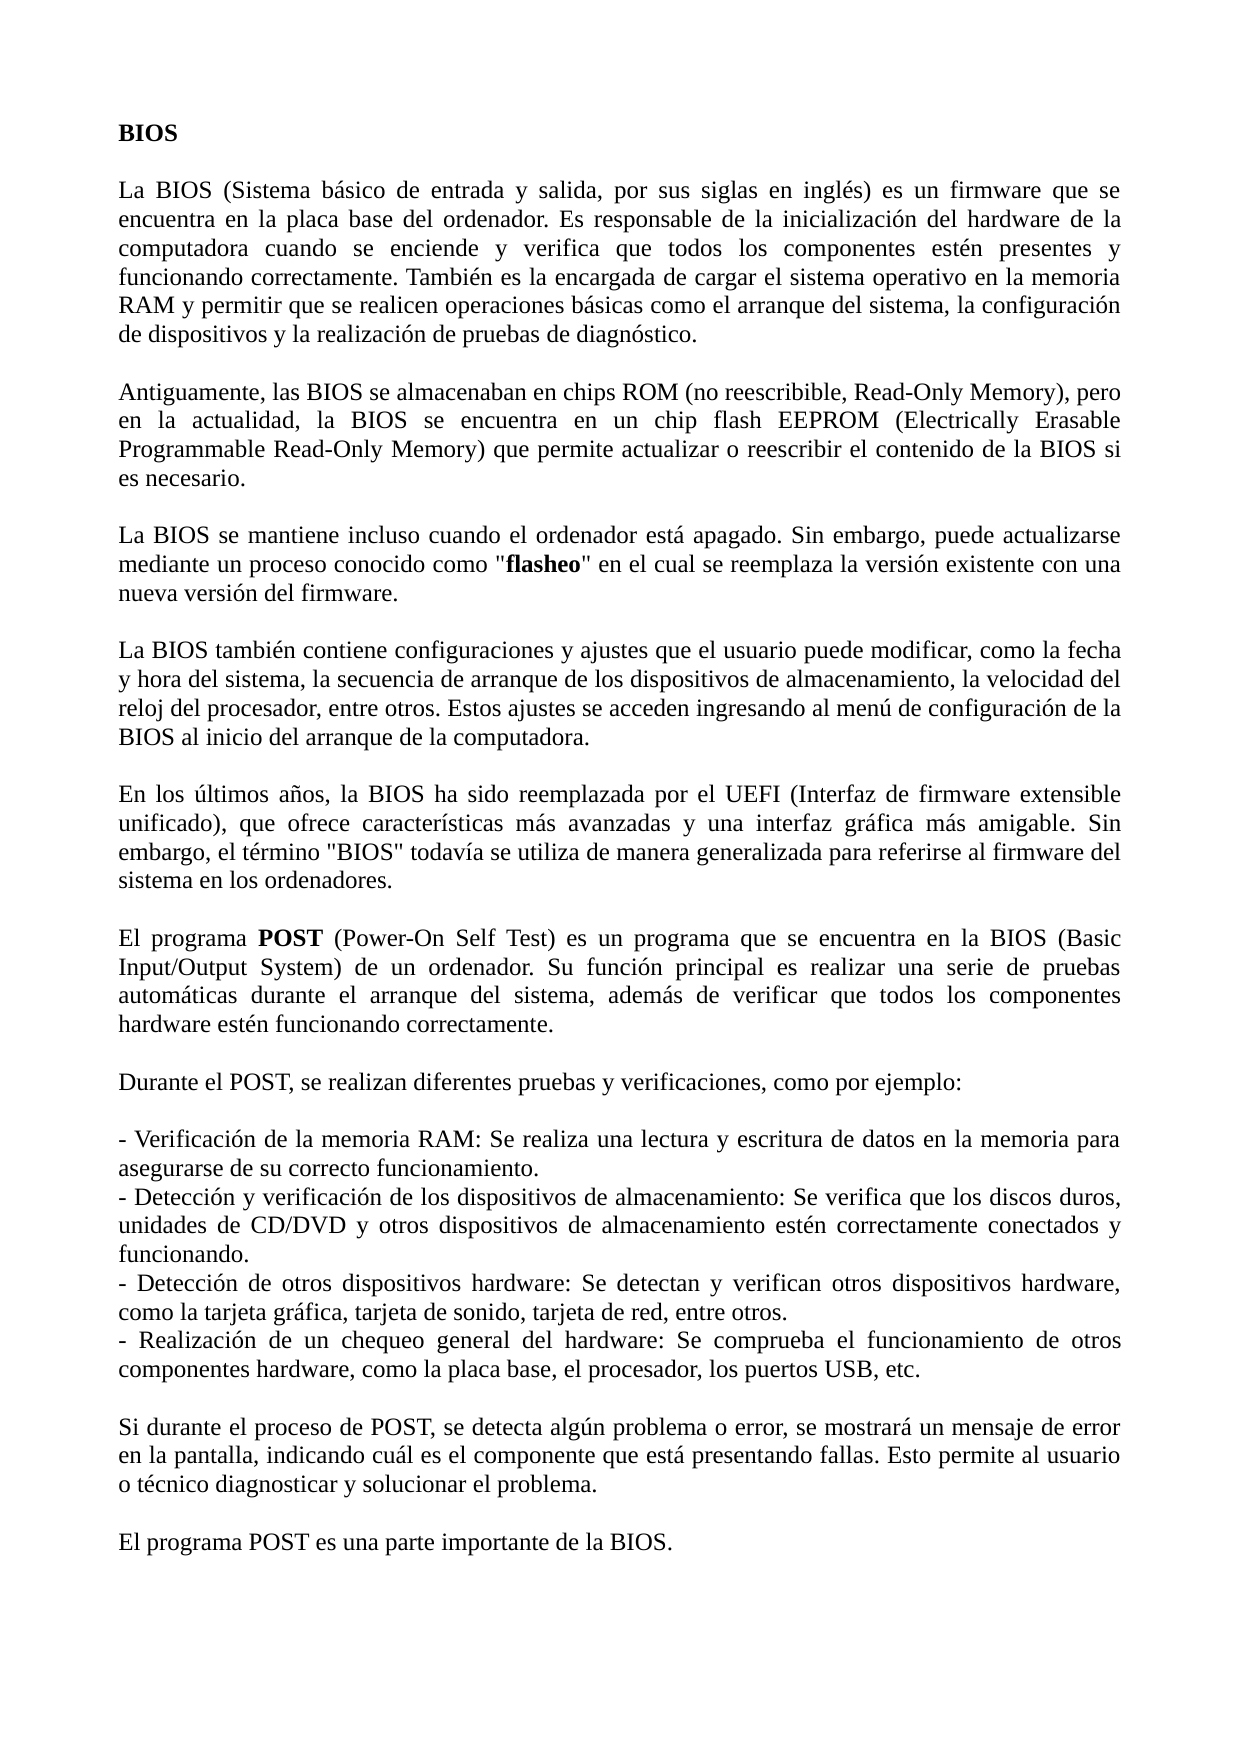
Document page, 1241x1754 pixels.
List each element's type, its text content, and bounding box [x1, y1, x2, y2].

text BIOS [118, 118, 1122, 147]
text Antiguamente, las BIOS se almacenaban en chips ROM (no reescribible, Read-Only Memory), pero en la actualidad, la BIOS se encuentra en un chip flash EEPROM (Electrically Erasable Programmable Read-Only Memory) que permite actualizar o reescribir el contenido de la BIOS si es necesario. [118, 377, 1122, 492]
text La BIOS se mantiene incluso cuando el ordenador está apagado. Sin embargo, puede actualizarse mediante un proceso conocido como "flasheo" en el cual se reemplaza la versión existente con una nueva versión del firmware. [118, 521, 1122, 607]
text - Detección de otros dispositivos hardware: Se detectan y verifican otros dispositivos hardware, como la tarjeta gráfica, tarjeta de sonido, tarjeta de red, entre otros. [118, 1268, 1122, 1326]
text El programa POST es una parte importante de la BIOS. [118, 1527, 1122, 1556]
text El programa POST (Power-On Self Test) es un programa que se encuentra en la BIOS (Basic Input/Output System) de un ordenador. Su función principal es realizar una serie de pruebas automáticas durante el arranque del sistema, además de verificar que todos los componentes hardware estén funcionando correctamente. [118, 923, 1122, 1038]
text En los últimos años, la BIOS ha sido reemplazada por el UEFI (Interfaz de firmware extensible unificado), que ofrece características más avanzadas y una interfaz gráfica más amigable. Sin embargo, el término "BIOS" todavía se utiliza de manera generalizada para referirse al firmware del sistema en los ordenadores. [118, 779, 1122, 894]
text La BIOS también contiene configuraciones y ajustes que el usuario puede modificar, como la fecha y hora del sistema, la secuencia de arranque de los dispositivos de almacenamiento, la velocidad del reloj del procesador, entre otros. Estos ajustes se acceden ingresando al menú de configuración de la BIOS al inicio del arranque de la computadora. [118, 636, 1122, 751]
text Durante el POST, se realizan diferentes pruebas y verificaciones, como por ejemplo: [118, 1067, 1122, 1096]
text - Detección y verificación de los dispositivos de almacenamiento: Se verifica que los discos duros, unidades de CD/DVD y otros dispositivos de almacenamiento estén correctamente conectados y funcionando. [118, 1182, 1122, 1268]
text - Verificación de la memoria RAM: Se realiza una lectura y escritura de datos en la memoria para asegurarse de su correcto funcionamiento. [118, 1124, 1122, 1182]
text Si durante el proceso de POST, se detecta algún problema o error, se mostrará un mensaje de error en la pantalla, indicando cuál es el componente que está presentando fallas. Esto permite al usuario o técnico diagnosticar y solucionar el problema. [118, 1412, 1122, 1498]
text - Realización de un chequeo general del hardware: Se comprueba el funcionamiento de otros componentes hardware, como la placa base, el procesador, los puertos USB, etc. [118, 1326, 1122, 1383]
text La BIOS (Sistema básico de entrada y salida, por sus siglas en inglés) es un firmware que se encuentra en la placa base del ordenador. Es responsable de la inicialización del hardware de la computadora cuando se enciende y verifica que todos los componentes estén presentes y funcionando correctamente. También es la encargada de cargar el sistema operativo en la memoria RAM y permitir que se realicen operaciones básicas como el arranque del sistema, la configuración de dispositivos y la realización de pruebas de diagnóstico. [118, 176, 1122, 348]
